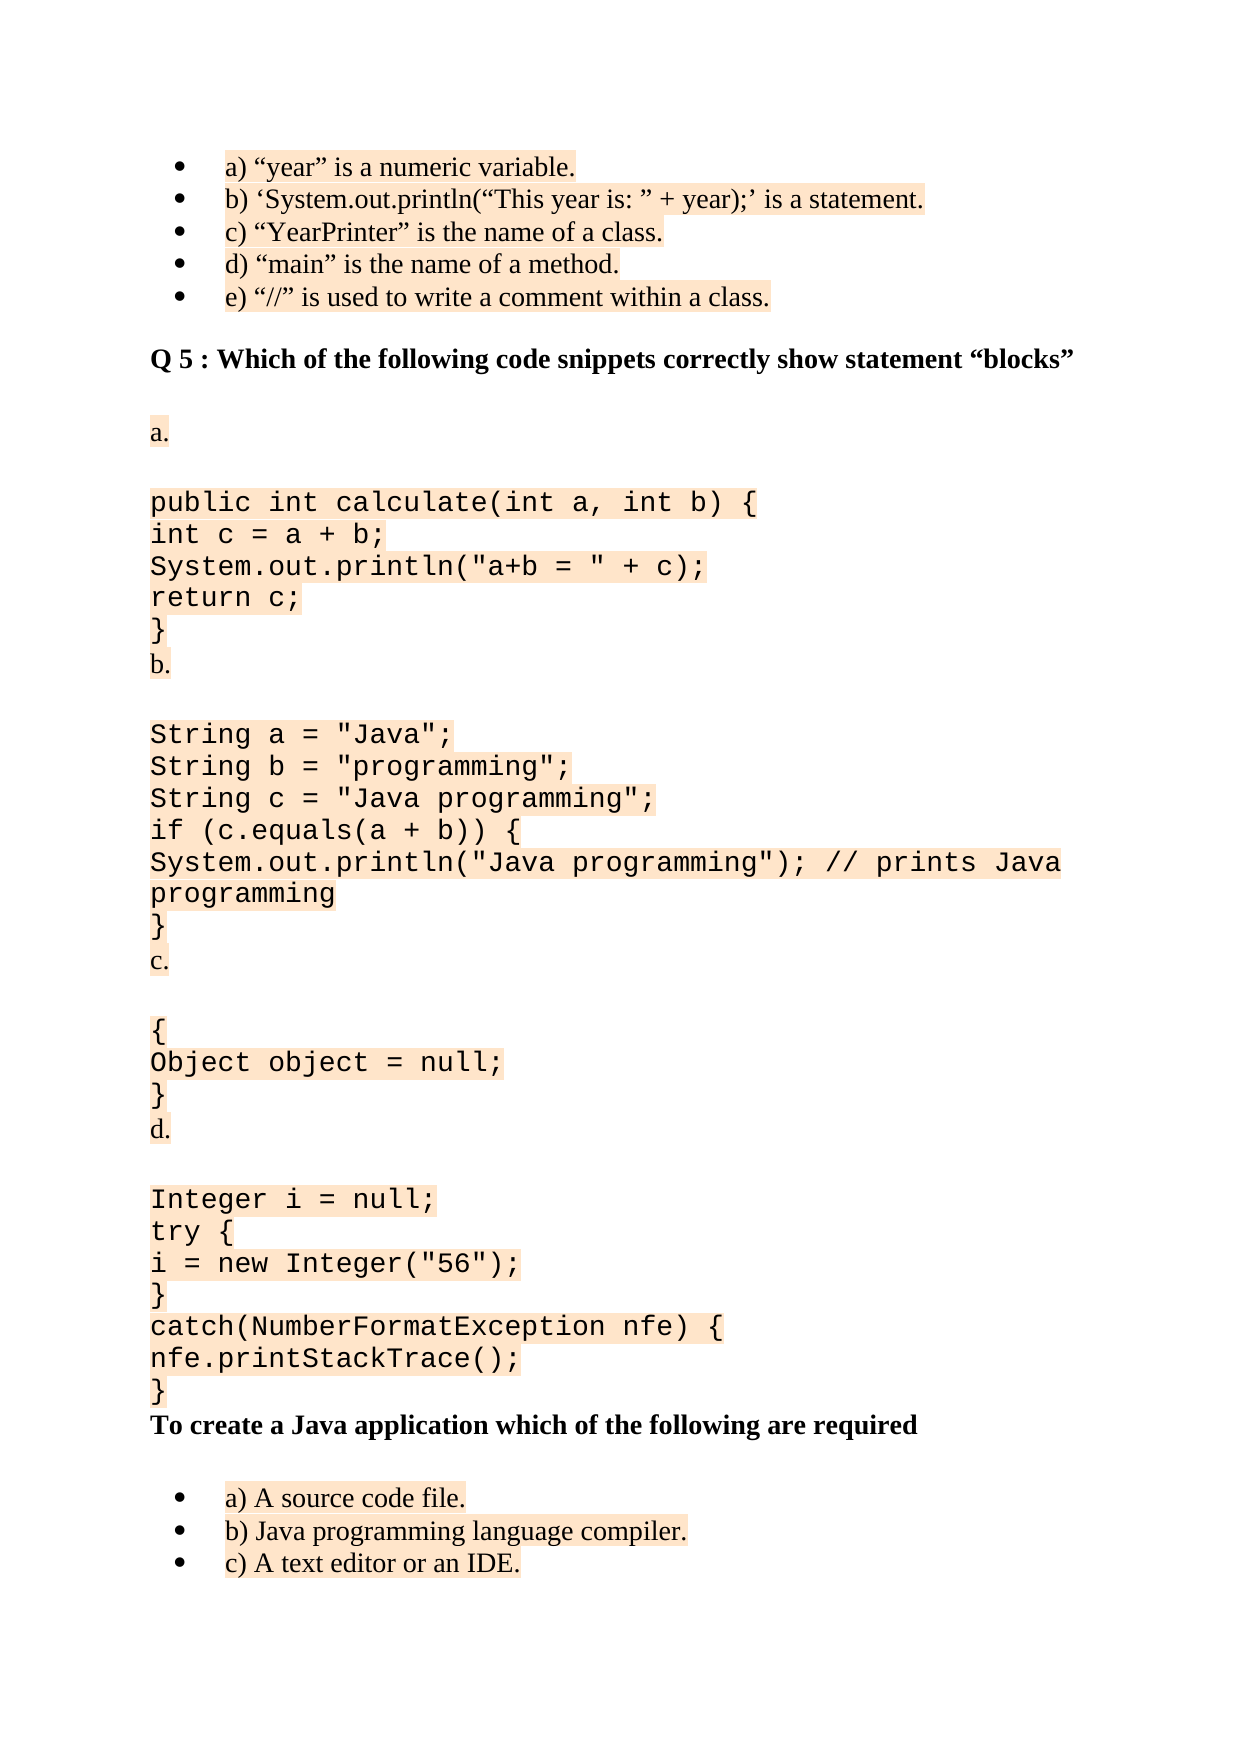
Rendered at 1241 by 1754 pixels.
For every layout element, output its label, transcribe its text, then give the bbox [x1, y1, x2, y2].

text a. [150, 415, 1090, 447]
text c. [150, 943, 1090, 976]
text } [150, 1080, 1090, 1112]
text if (c.equals(a + b)) { [150, 816, 1090, 848]
text { [150, 1016, 1090, 1048]
list c) “YearPrinter” is the name of a class. [175, 215, 1090, 247]
text } [150, 1376, 1090, 1408]
text Q 5 : Which of the following code snippets correctly show statement “blocks” [150, 342, 1090, 374]
list d) “main” is the name of a method. [175, 247, 1090, 280]
text catch(NumberFormatException nfe) { [150, 1312, 1090, 1344]
text Object object = null; [150, 1048, 1090, 1080]
text return c; [150, 583, 1090, 615]
list e) “//” is used to write a comment within a class. [175, 280, 1090, 312]
list b) Java programming language compiler. [175, 1513, 1090, 1546]
text public int calculate(int a, int b) { [150, 488, 1090, 519]
text Integer i = null; [150, 1185, 1090, 1217]
text String b = "programming"; [150, 752, 1090, 784]
text System.out.println("Java programming"); // prints Java programming [150, 848, 1090, 911]
text System.out.println("a+b = " + c); [150, 551, 1090, 583]
text int c = a + b; [150, 519, 1090, 551]
list b) ‘System.out.println(“This year is: ” + year);’ is a statement. [175, 182, 1090, 215]
text d. [150, 1112, 1090, 1144]
text To create a Java application which of the following are required [150, 1408, 1090, 1440]
list c) A text editor or an IDE. [175, 1546, 1090, 1578]
text String a = "Java"; [150, 720, 1090, 752]
text } [150, 911, 1090, 943]
text b. [150, 647, 1090, 679]
text i = new Integer("56"); [150, 1249, 1090, 1281]
text } [150, 615, 1090, 647]
text String c = "Java programming"; [150, 784, 1090, 816]
list a) “year” is a numeric variable. [175, 150, 1090, 182]
text nfe.printStackTrace(); [150, 1344, 1090, 1376]
list a) A source code file. [175, 1481, 1090, 1513]
text try { [150, 1217, 1090, 1249]
text } [150, 1281, 1090, 1312]
